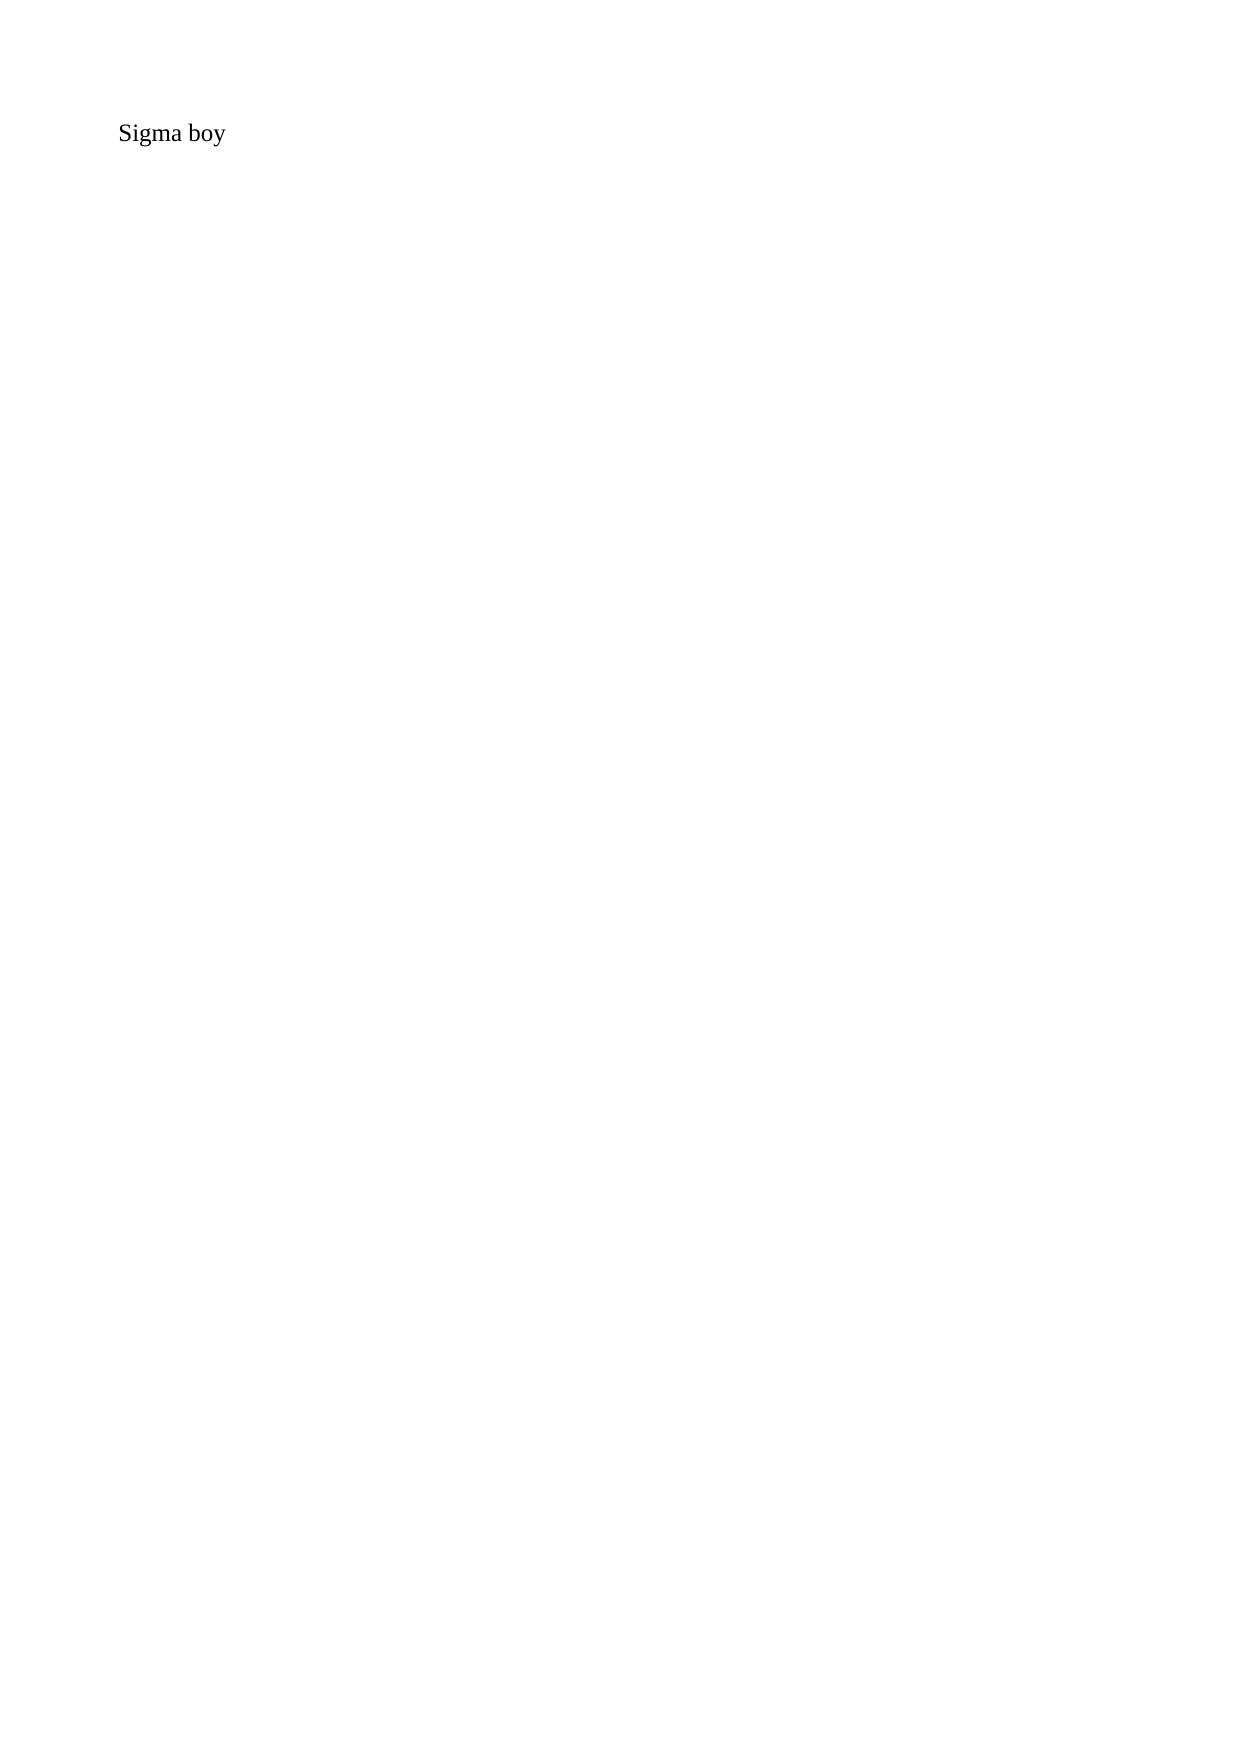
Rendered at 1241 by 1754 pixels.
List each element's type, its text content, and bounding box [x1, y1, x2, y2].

text Sigma boy [118, 118, 1122, 147]
